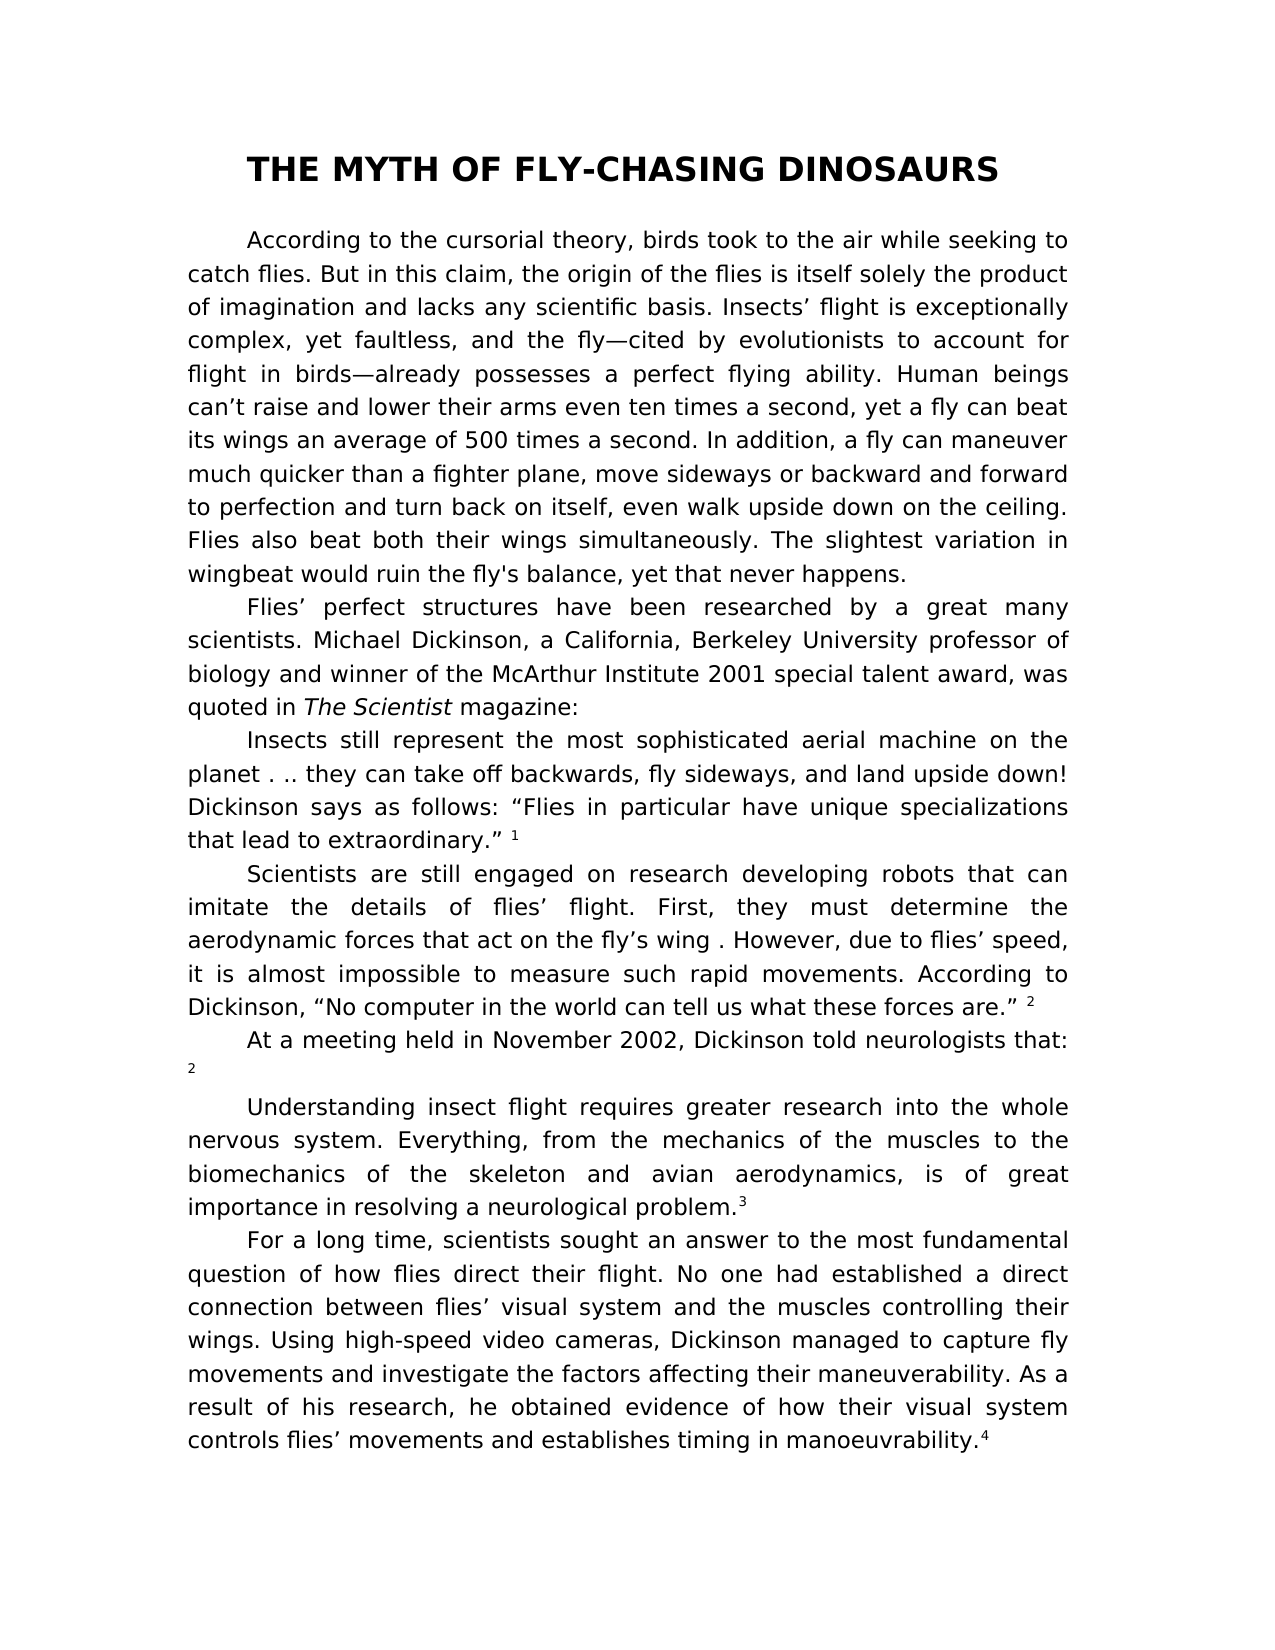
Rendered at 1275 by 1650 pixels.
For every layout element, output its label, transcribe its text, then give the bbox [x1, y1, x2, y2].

text According to the cursorial theory, birds took to the air while seeking to catch flies. But in this claim, the origin of the flies is itself solely the product of imagination and lacks any scientific basis. Insects’ flight is exceptionally complex, yet faultless, and the fly—cited by evolutionists to account for flight in birds—already possesses a perfect flying ability. Human beings can’t raise and lower their arms even ten times a second, yet a fly can beat its wings an average of 500 times a second. In addition, a fly can maneuver much quicker than a fighter plane, move sideways or backward and forward to perfection and turn back on itself, even walk upside down on the ceiling. Flies also beat both their wings simultaneously. The slightest variation in wingbeat would ruin the fly's balance, yet that never happens. [187, 222, 1070, 589]
text Insects still represent the most sophisticated aerial machine on the planet . .. they can take off backwards, fly sideways, and land upside down! Dickinson says as follows: “Flies in particular have unique specializations that lead to extraordinary.” 1 [187, 722, 1070, 856]
text THE MYTH OF FLY-CHASING DINOSAURS [187, 150, 1070, 189]
text Scientists are still engaged on research developing robots that can imitate the details of flies’ flight. First, they must determine the aerodynamic forces that act on the fly’s wing . However, due to flies’ speed, it is almost impossible to measure such rapid movements. According to Dickinson, “No computer in the world can tell us what these forces are.” 2 [187, 856, 1070, 1022]
text For a long time, scientists sought an answer to the most fundamental question of how flies direct their flight. No one had established a direct connection between flies’ visual system and the muscles controlling their wings. Using high-speed video cameras, Dickinson managed to capture fly movements and investigate the factors affecting their maneuverability. As a result of his research, he obtained evidence of how their visual system controls flies’ movements and establishes timing in manoeuvrability.4 [187, 1222, 1070, 1456]
text Flies’ perfect structures have been researched by a great many scientists. Michael Dickinson, a California, Berkeley University professor of biology and winner of the McArthur Institute 2001 special talent award, was quoted in The Scientist magazine: [187, 589, 1070, 722]
text Understanding insect flight requires greater research into the whole nervous system. Everything, from the mechanics of the muscles to the biomechanics of the skeleton and avian aerodynamics, is of great importance in resolving a neurological problem.3 [187, 1089, 1070, 1222]
text At a meeting held in November 2002, Dickinson told neurologists that: 2 [187, 1022, 1070, 1089]
